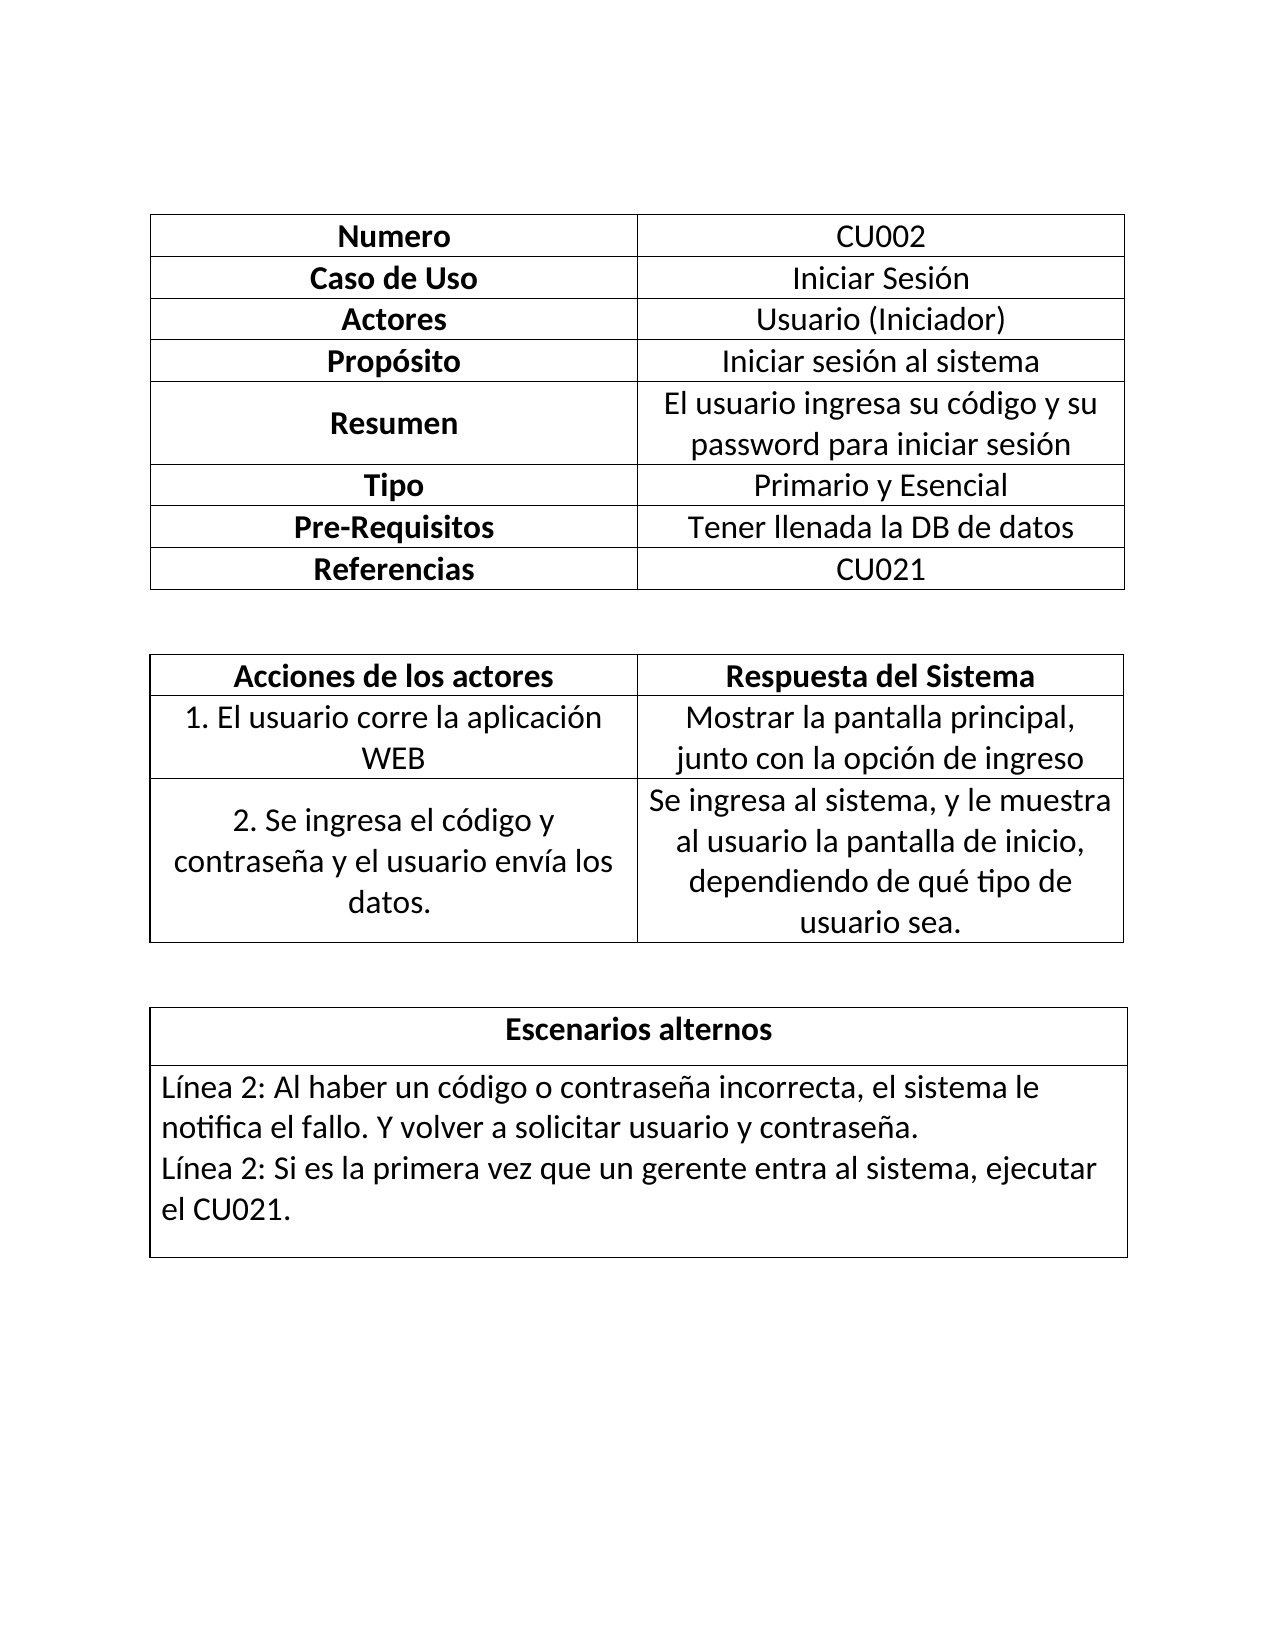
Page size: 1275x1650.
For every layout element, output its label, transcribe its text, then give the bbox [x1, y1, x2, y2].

table_cell Caso de Uso [151, 257, 637, 297]
table_header Acciones de los actores [151, 655, 637, 695]
table_cell Tener llenada la DB de datos [638, 506, 1124, 547]
table_cell Referencias [151, 548, 637, 589]
table_cell Propósito [151, 340, 637, 381]
table_cell Usuario (Iniciador) [638, 299, 1124, 339]
table_cell Se ingresa al sistema, y le muestra al usuario la pantalla de inicio, dependiendo de qué tipo de usuario sea. [638, 779, 1123, 942]
table_cell 2. Se ingresa el código y contraseña y el usuario envía los datos. [151, 779, 637, 942]
table_cell Línea 2: Al haber un código o contraseña incorrecta, el sistema le notifica el fallo. Y volver a solicitar usuario y contraseña. Línea 2: Si es la primera vez que un gerente entra al sistema, ejecutar el CU021. [151, 1066, 1127, 1257]
table_cell Tipo [151, 465, 637, 505]
table_header Numero [151, 215, 637, 256]
table_cell Primario y Esencial [638, 465, 1124, 505]
table_header CU002 [638, 215, 1124, 256]
table_cell Resumen [151, 382, 637, 463]
table_cell Iniciar Sesión [638, 257, 1124, 297]
table_cell Actores [151, 299, 637, 339]
table_header Respuesta del Sistema [638, 655, 1123, 695]
table_cell Mostrar la pantalla principal, junto con la opción de ingreso [638, 696, 1123, 778]
table_cell 1. El usuario corre la aplicación WEB [151, 696, 637, 778]
table_header Escenarios alternos [151, 1008, 1127, 1065]
table_cell Iniciar sesión al sistema [638, 340, 1124, 381]
table_cell El usuario ingresa su código y su password para iniciar sesión [638, 382, 1124, 463]
table_cell CU021 [638, 548, 1124, 589]
table_cell Pre-Requisitos [151, 506, 637, 547]
